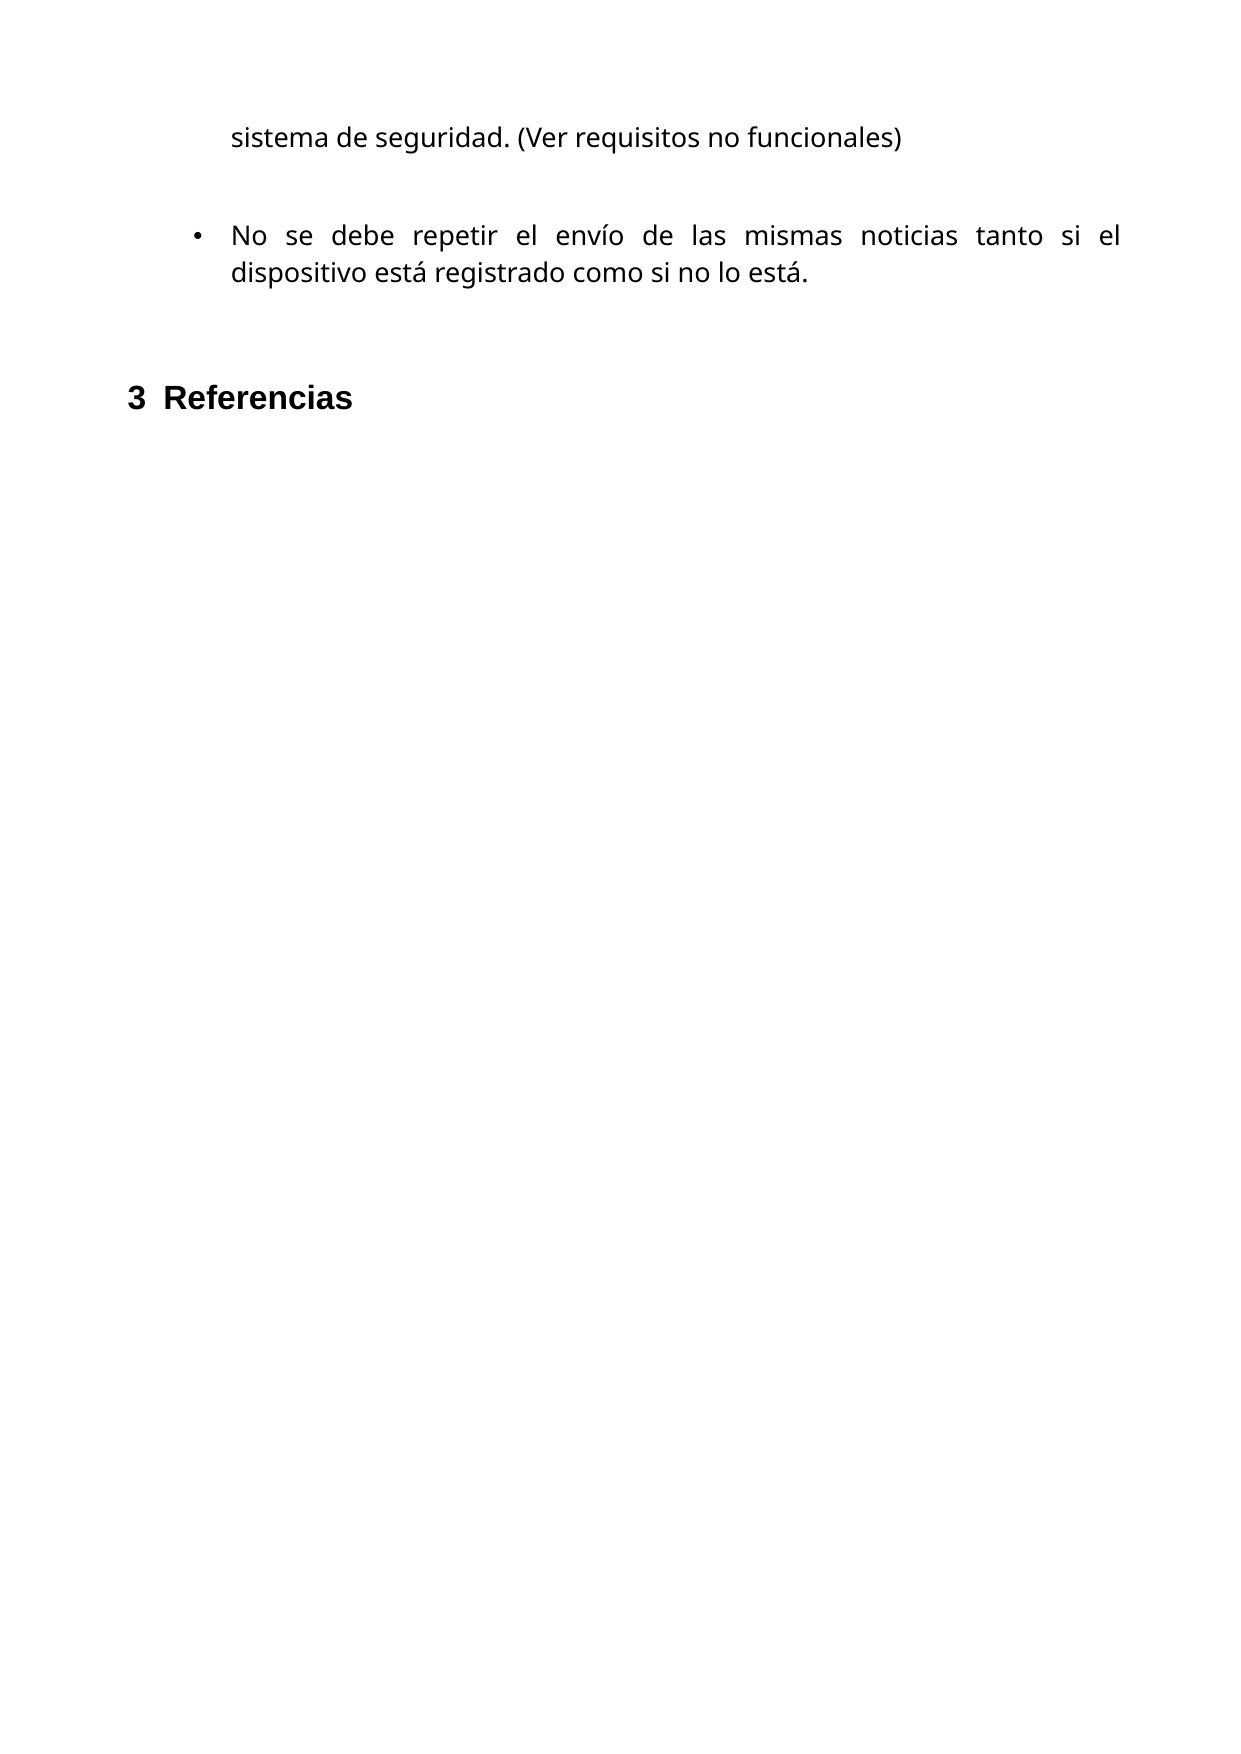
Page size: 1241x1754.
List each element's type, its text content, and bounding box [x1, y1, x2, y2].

list No se debe repetir el envío de las mismas noticias tanto si el dispositivo está registrado como si no lo está. [193, 217, 1122, 291]
list sistema de seguridad. (Ver requisitos no funcionales) [193, 118, 1122, 155]
subtitle Referencias [118, 377, 1122, 416]
